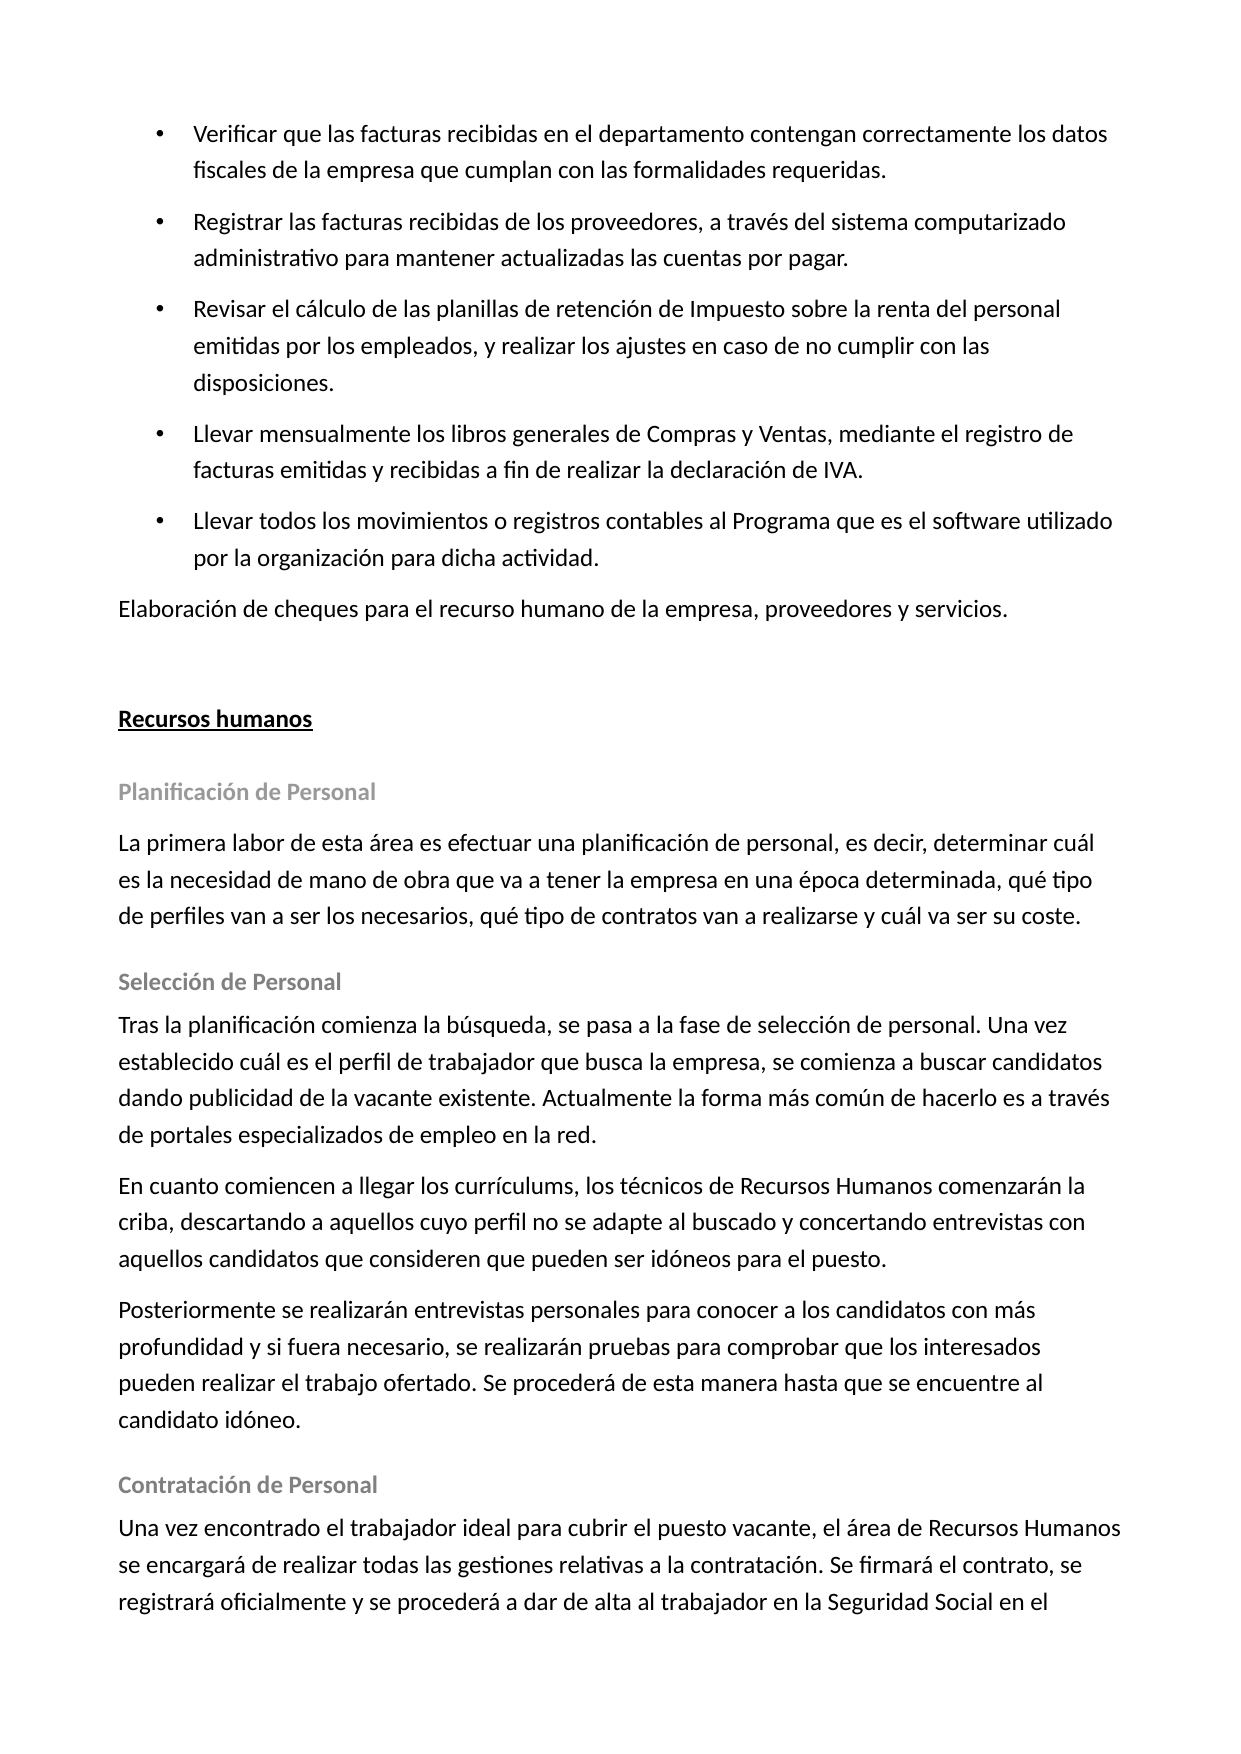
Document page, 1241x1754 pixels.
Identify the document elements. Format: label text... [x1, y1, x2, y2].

list Verificar que las facturas recibidas en el departamento contengan correctamente los datos fiscales de la empresa que cumplan con las formalidades requeridas. [156, 118, 1122, 185]
text Posteriormente se realizarán entrevistas personales para conocer a los candidatos con más profundidad y si fuera necesario, se realizarán pruebas para comprobar que los interesados pueden realizar el trabajo ofertado. Se procederá de esta manera hasta que se encuentre al candidato idóneo. [118, 1294, 1122, 1434]
list Registrar las facturas recibidas de los proveedores, a través del sistema computarizado administrativo para mantener actualizadas las cuentas por pagar. [156, 206, 1122, 273]
text Elaboración de cheques para el recurso humano de la empresa, proveedores y servicios. Recursos humanos Planificación de Personal [118, 593, 1122, 807]
text Una vez encontrado el trabajador ideal para cubrir el puesto vacante, el área de Recursos Humanos se encargará de realizar todas las gestiones relativas a la contratación. Se firmará el contrato, se registrará oficialmente y se procederá a dar de alta al trabajador en la Seguridad Social en el [118, 1513, 1122, 1616]
list Llevar mensualmente los libros generales de Compras y Ventas, mediante el registro de facturas emitidas y recibidas a fin de realizar la declaración de IVA. [156, 418, 1122, 485]
list Revisar el cálculo de las planillas de retención de Impuesto sobre la renta del personal emitidas por los empleados, y realizar los ajustes en caso de no cumplir con las disposiciones. [156, 293, 1122, 397]
text En cuanto comiencen a llegar los currículums, los técnicos de Recursos Humanos comenzarán la criba, descartando a aquellos cuyo perfil no se adapte al buscado y concertando entrevistas con aquellos candidatos que consideren que pueden ser idóneos para el puesto. [118, 1170, 1122, 1273]
subtitle Selección de Personal [118, 966, 1122, 997]
text La primera labor de esta área es efectuar una planificación de personal, es decir, determinar cuál es la necesidad de mano de obra que va a tener la empresa en una época determinada, qué tipo de perfiles van a ser los necesarios, qué tipo de contratos van a realizarse y cuál va ser su coste. [118, 827, 1122, 931]
subtitle Contratación de Personal [118, 1469, 1122, 1500]
list Llevar todos los movimientos o registros contables al Programa que es el software utilizado por la organización para dicha actividad. [156, 506, 1122, 573]
text Tras la planificación comienza la búsqueda, se pasa a la fase de selección de personal. Una vez establecido cuál es el perfil de trabajador que busca la empresa, se comienza a buscar candidatos dando publicidad de la vacante existente. Actualmente la forma más común de hacerlo es a través de portales especializados de empleo en la red. [118, 1009, 1122, 1149]
